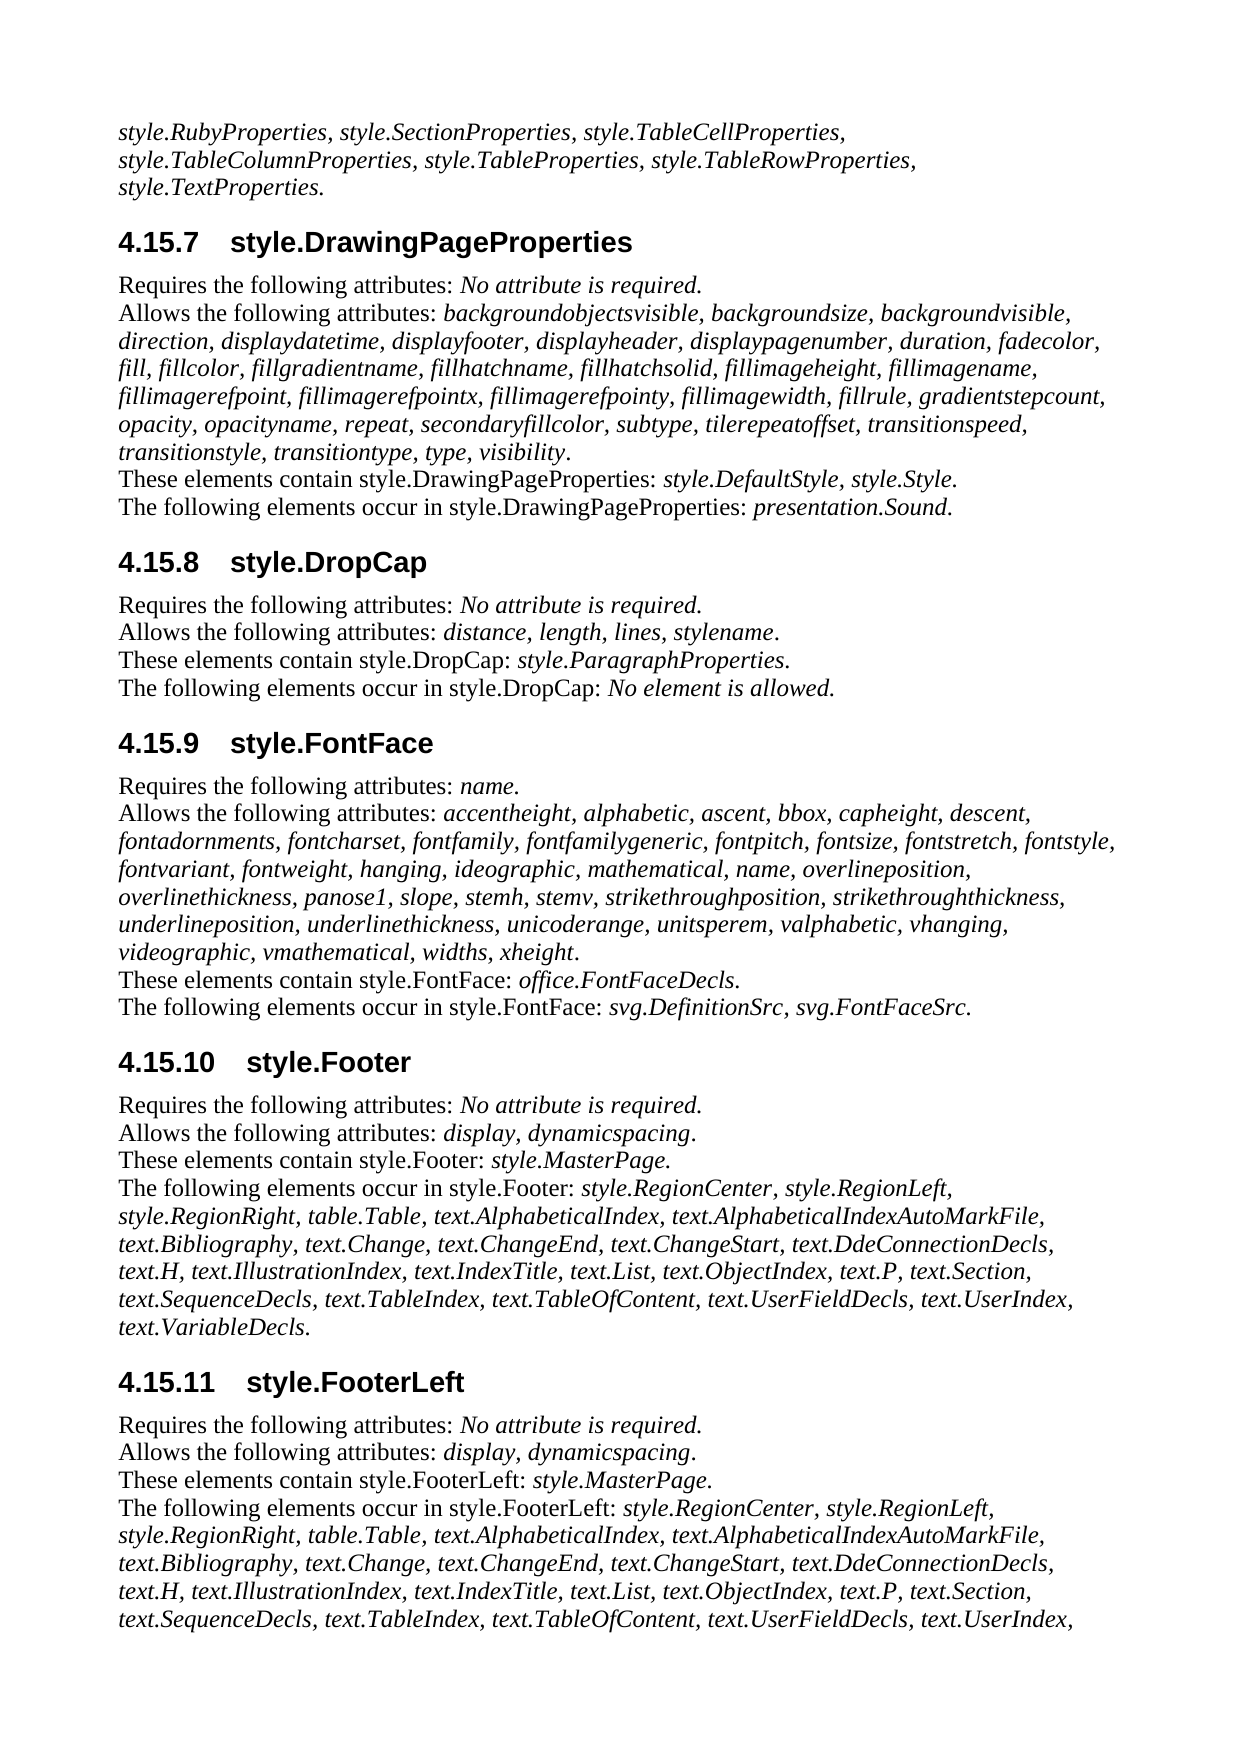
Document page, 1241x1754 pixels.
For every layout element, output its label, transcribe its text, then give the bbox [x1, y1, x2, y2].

text The following elements occur in style.DrawingPageProperties: presentation.Sound. [118, 493, 1122, 521]
text The following elements occur in style.FontFace: svg.DefinitionSrc, svg.FontFaceSrc. [118, 993, 1122, 1021]
text Requires the following attributes: No attribute is required. [118, 591, 1122, 618]
text Allows the following attributes: display, dynamicspacing. [118, 1119, 1122, 1147]
text Allows the following attributes: display, dynamicspacing. [118, 1438, 1122, 1466]
text These elements contain style.DrawingPageProperties: style.DefaultStyle, style.Style. [118, 465, 1122, 493]
text Requires the following attributes: name. [118, 772, 1122, 799]
subtitle style.FontFace [118, 727, 1122, 759]
text These elements contain style.DropCap: style.ParagraphProperties. [118, 646, 1122, 674]
subtitle style.DrawingPageProperties [118, 226, 1122, 259]
text The following elements occur in style.DropCap: No element is allowed. [118, 674, 1122, 702]
text Requires the following attributes: No attribute is required. [118, 1411, 1122, 1438]
subtitle style.Footer [118, 1046, 1122, 1079]
subtitle style.FooterLeft [118, 1366, 1122, 1398]
text These elements contain style.FontFace: office.FontFaceDecls. [118, 966, 1122, 993]
text The following elements occur in style.FooterLeft: style.RegionCenter, style.RegionLeft, style.RegionRight, table.Table, text.AlphabeticalIndex, text.AlphabeticalIndexAutoMarkFile, text.Bibliography, text.Change, text.ChangeEnd, text.ChangeStart, text.DdeConnectionDecls, text.H, text.IllustrationIndex, text.IndexTitle, text.List, text.ObjectIndex, text.P, text.Section, text.SequenceDecls, text.TableIndex, text.TableOfContent, text.UserFieldDecls, text.UserIndex, [118, 1494, 1122, 1632]
text Allows the following attributes: distance, length, lines, stylename. [118, 618, 1122, 646]
text These elements contain style.Footer: style.MasterPage. [118, 1147, 1122, 1174]
text Requires the following attributes: No attribute is required. [118, 271, 1122, 299]
text These elements contain style.FooterLeft: style.MasterPage. [118, 1466, 1122, 1494]
text Requires the following attributes: No attribute is required. [118, 1091, 1122, 1119]
text style.RubyProperties, style.SectionProperties, style.TableCellProperties, style.TableColumnProperties, style.TableProperties, style.TableRowProperties, style.TextProperties. [118, 118, 1122, 201]
subtitle style.DropCap [118, 546, 1122, 578]
text The following elements occur in style.Footer: style.RegionCenter, style.RegionLeft, style.RegionRight, table.Table, text.AlphabeticalIndex, text.AlphabeticalIndexAutoMarkFile, text.Bibliography, text.Change, text.ChangeEnd, text.ChangeStart, text.DdeConnectionDecls, text.H, text.IllustrationIndex, text.IndexTitle, text.List, text.ObjectIndex, text.P, text.Section, text.SequenceDecls, text.TableIndex, text.TableOfContent, text.UserFieldDecls, text.UserIndex, text.VariableDecls. [118, 1174, 1122, 1341]
text Allows the following attributes: accentheight, alphabetic, ascent, bbox, capheight, descent, fontadornments, fontcharset, fontfamily, fontfamilygeneric, fontpitch, fontsize, fontstretch, fontstyle, fontvariant, fontweight, hanging, ideographic, mathematical, name, overlineposition, overlinethickness, panose1, slope, stemh, stemv, strikethroughposition, strikethroughthickness, underlineposition, underlinethickness, unicoderange, unitsperem, valphabetic, vhanging, videographic, vmathematical, widths, xheight. [118, 799, 1122, 966]
text Allows the following attributes: backgroundobjectsvisible, backgroundsize, backgroundvisible, direction, displaydatetime, displayfooter, displayheader, displaypagenumber, duration, fadecolor, fill, fillcolor, fillgradientname, fillhatchname, fillhatchsolid, fillimageheight, fillimagename, fillimagerefpoint, fillimagerefpointx, fillimagerefpointy, fillimagewidth, fillrule, gradientstepcount, opacity, opacityname, repeat, secondaryfillcolor, subtype, tilerepeatoffset, transitionspeed, transitionstyle, transitiontype, type, visibility. [118, 299, 1122, 465]
